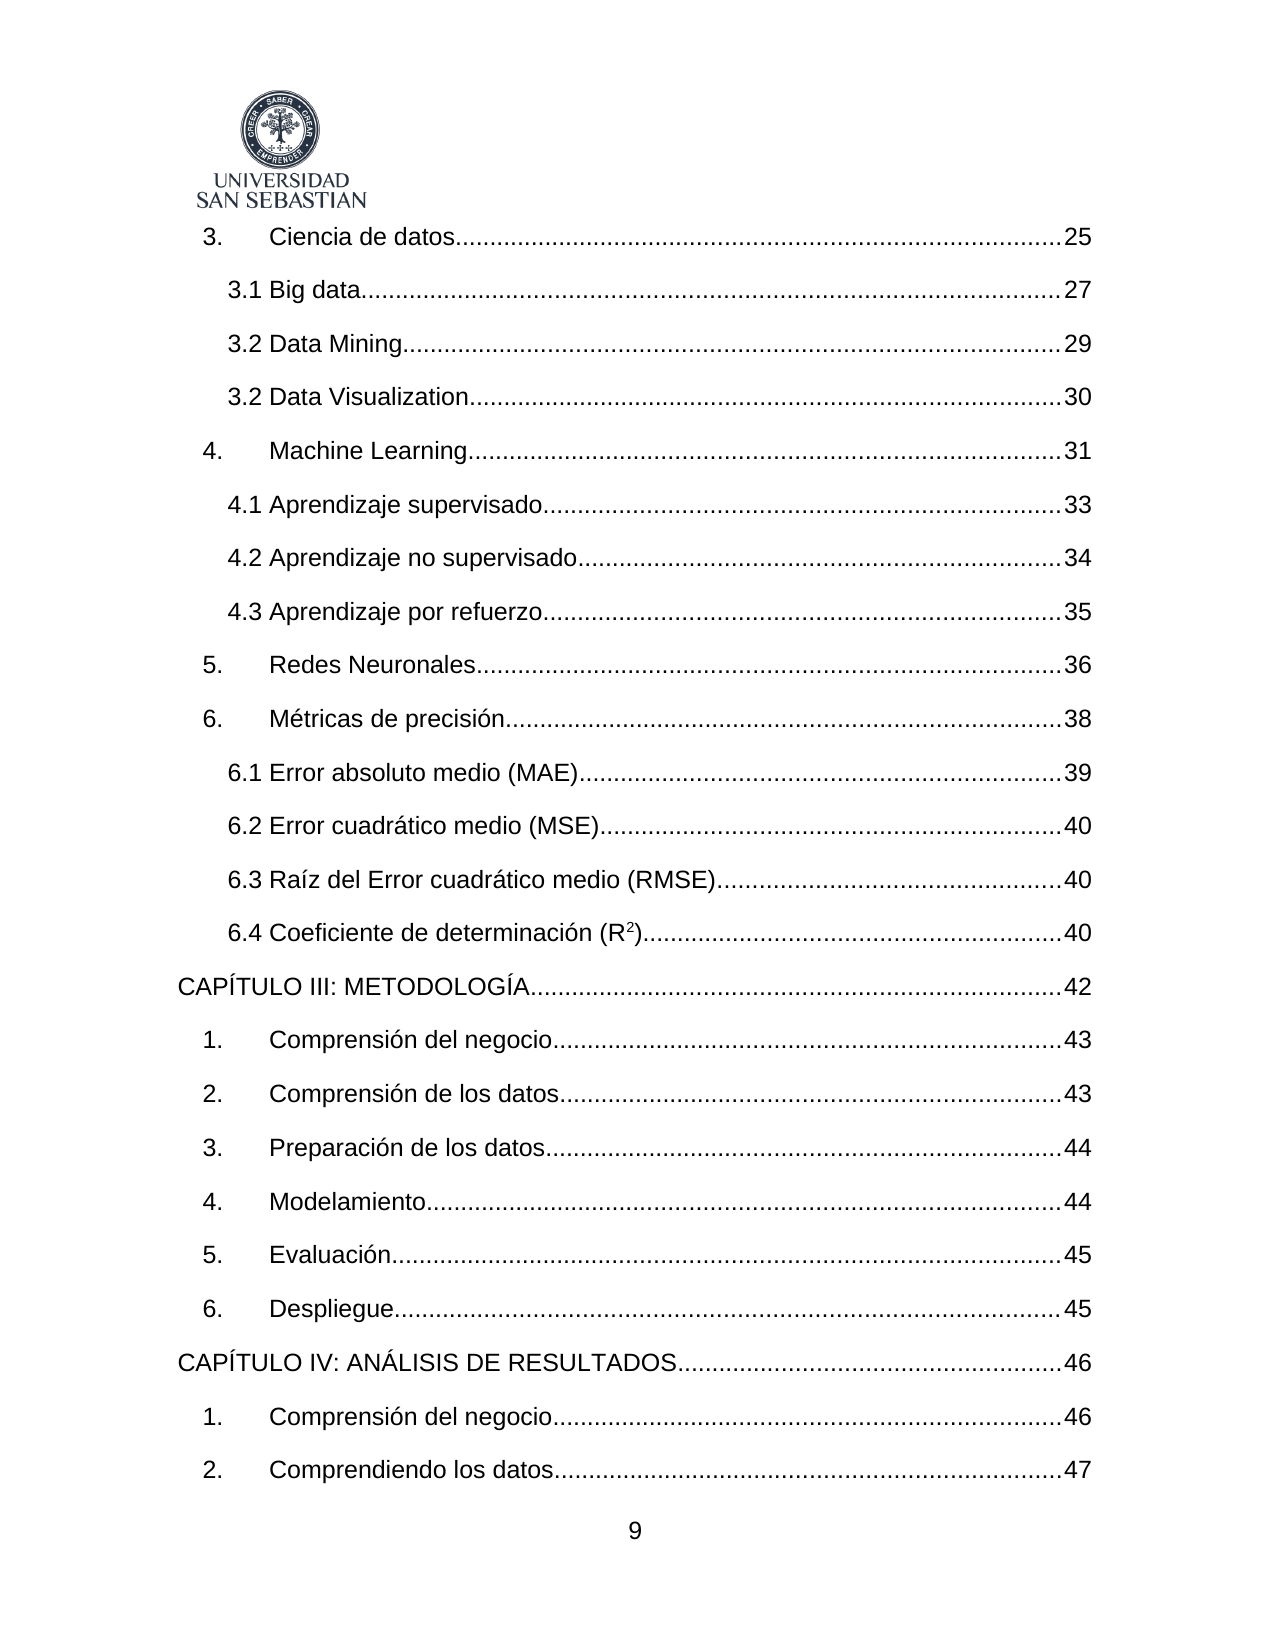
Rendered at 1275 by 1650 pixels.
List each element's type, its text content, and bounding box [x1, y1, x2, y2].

text 4. Machine Learning 31 [202, 436, 1093, 465]
text 6.2 Error cuadrático medio (MSE) 40 [227, 811, 1093, 840]
text 2. Comprensión de los datos 43 [202, 1079, 1093, 1108]
text 6.3 Raíz del Error cuadrático medio (RMSE) 40 [227, 865, 1093, 894]
text 3. Preparación de los datos 44 [202, 1133, 1093, 1162]
text 5. Evaluación 45 [202, 1241, 1093, 1269]
text 6.1 Error absoluto medio (MAE) 39 [227, 758, 1093, 787]
text 6. Métricas de precisión 38 [202, 704, 1093, 733]
text CAPÍTULO IV: ANÁLISIS DE RESULTADOS 46 [177, 1348, 1093, 1377]
text 1. Comprensión del negocio 46 [202, 1402, 1093, 1430]
text 4.3 Aprendizaje por refuerzo 35 [227, 597, 1093, 626]
text 4.2 Aprendizaje no supervisado 34 [227, 543, 1093, 572]
text 6.4 Coeficiente de determinación (R2) 40 [227, 918, 1093, 947]
text 3.1 Big data 27 [227, 275, 1093, 304]
text CAPÍTULO III: METODOLOGÍA 42 [177, 972, 1093, 1001]
text 3. Ciencia de datos 25 [202, 222, 1093, 250]
text 2. Comprendiendo los datos 47 [202, 1455, 1093, 1484]
text 1. Comprensión del negocio 43 [202, 1026, 1093, 1054]
text 6. Despliegue 45 [202, 1294, 1093, 1323]
text 3.2 Data Mining 29 [227, 329, 1093, 358]
text 5. Redes Neuronales 36 [202, 650, 1093, 679]
picture [177, 76, 387, 222]
text 3.2 Data Visualization 30 [227, 382, 1093, 411]
text 4.1 Aprendizaje supervisado 33 [227, 490, 1093, 518]
text 4. Modelamiento 44 [202, 1187, 1093, 1216]
